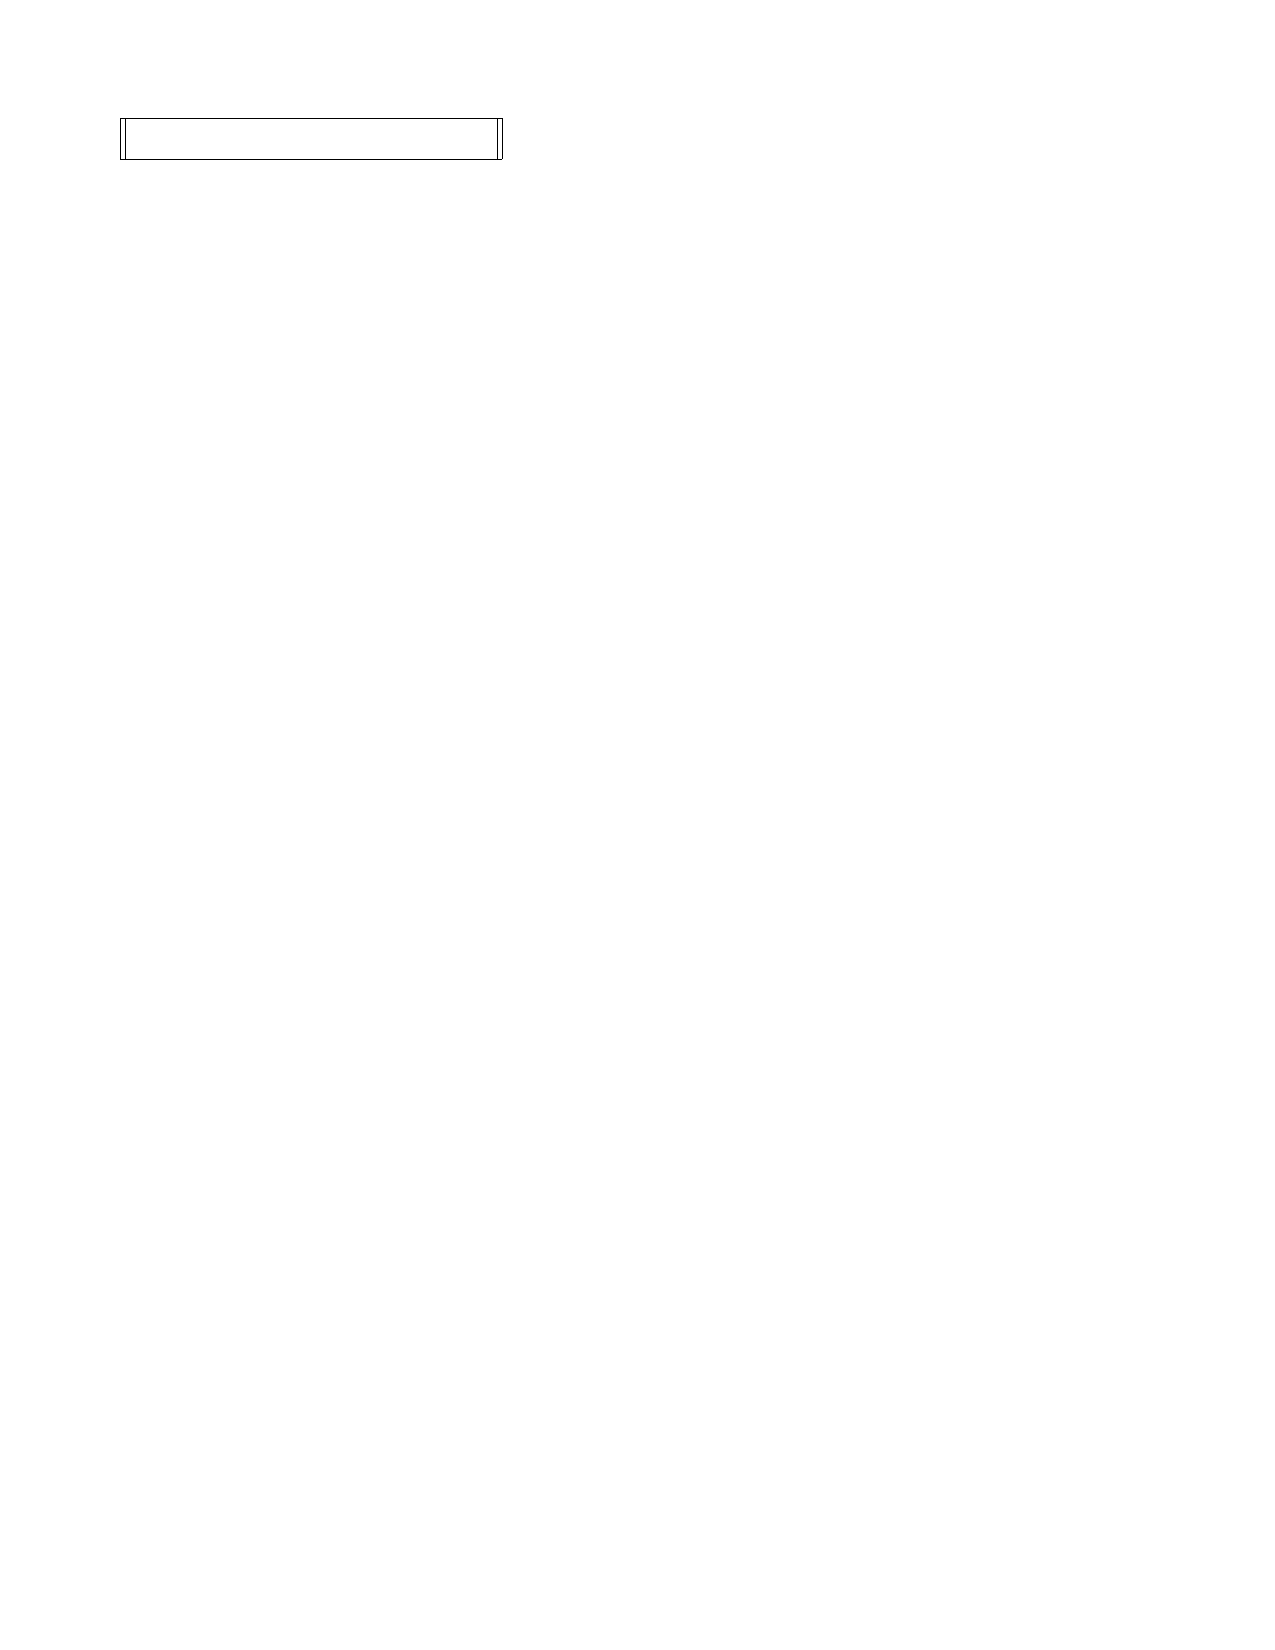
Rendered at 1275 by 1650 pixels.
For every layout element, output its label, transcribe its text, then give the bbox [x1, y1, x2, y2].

table_header Y [121, 119, 125, 158]
table_header [126, 119, 497, 158]
table_header [498, 119, 502, 158]
